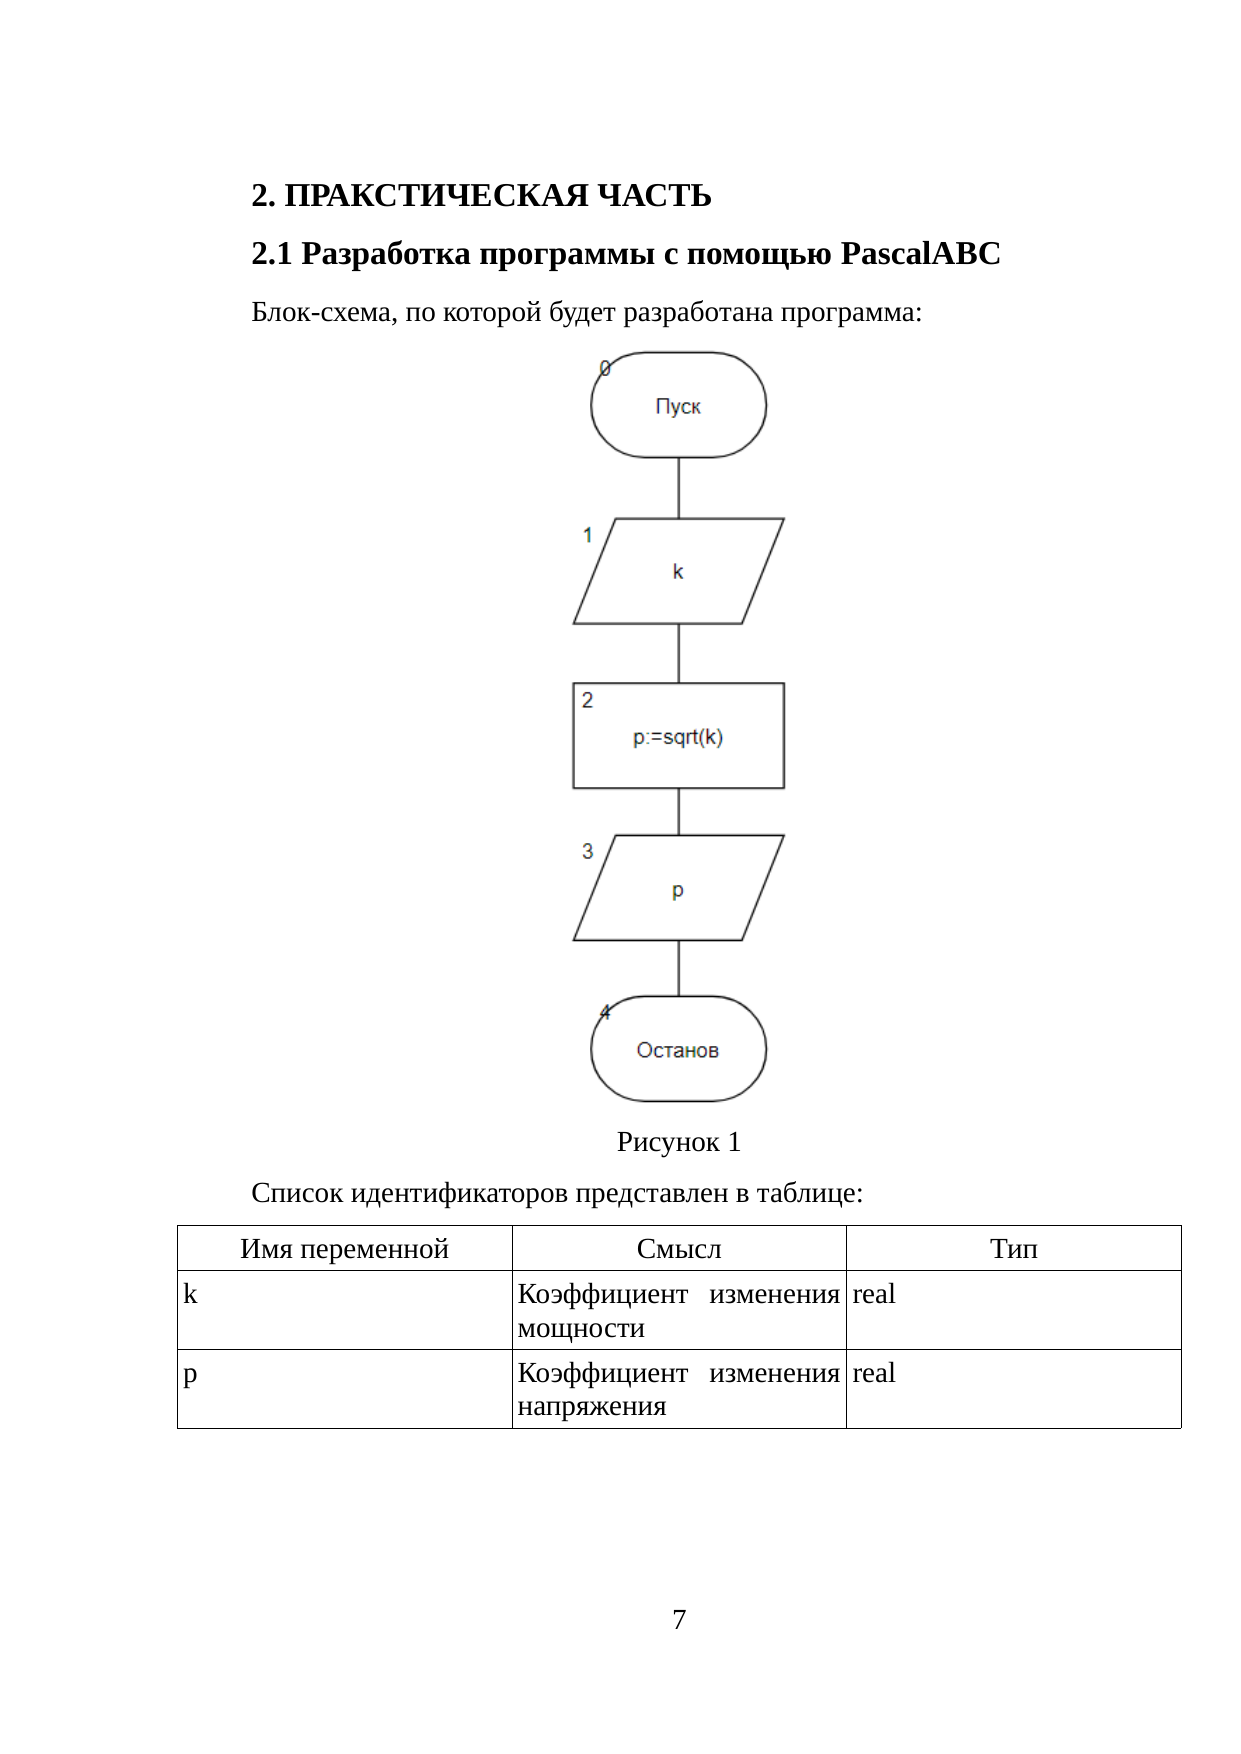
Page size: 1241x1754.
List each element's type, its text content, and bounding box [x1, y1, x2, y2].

picture [568, 348, 791, 1108]
table_cell Коэффициент изменения напряжения [513, 1350, 846, 1428]
table_cell p [178, 1350, 512, 1428]
table_header Смысл [513, 1226, 846, 1270]
table_cell Коэффициент изменения мощности [513, 1271, 846, 1349]
text 2.1 Разработка программы с помощью PascalABC [177, 233, 1181, 271]
table_cell real [847, 1350, 1181, 1428]
subtitle 2. ПРАКСТИЧЕСКАЯ ЧАСТЬ [177, 176, 1181, 214]
table_cell k [178, 1271, 512, 1349]
text Блок-схема, по которой будет разработана программа: [177, 291, 1181, 329]
text Список идентификаторов представлен в таблице: [177, 1175, 1181, 1208]
table_cell real [847, 1271, 1181, 1349]
text Рисунок 1 [177, 348, 1181, 1158]
table_header Тип [847, 1226, 1181, 1270]
table_header Имя переменной [178, 1226, 512, 1270]
